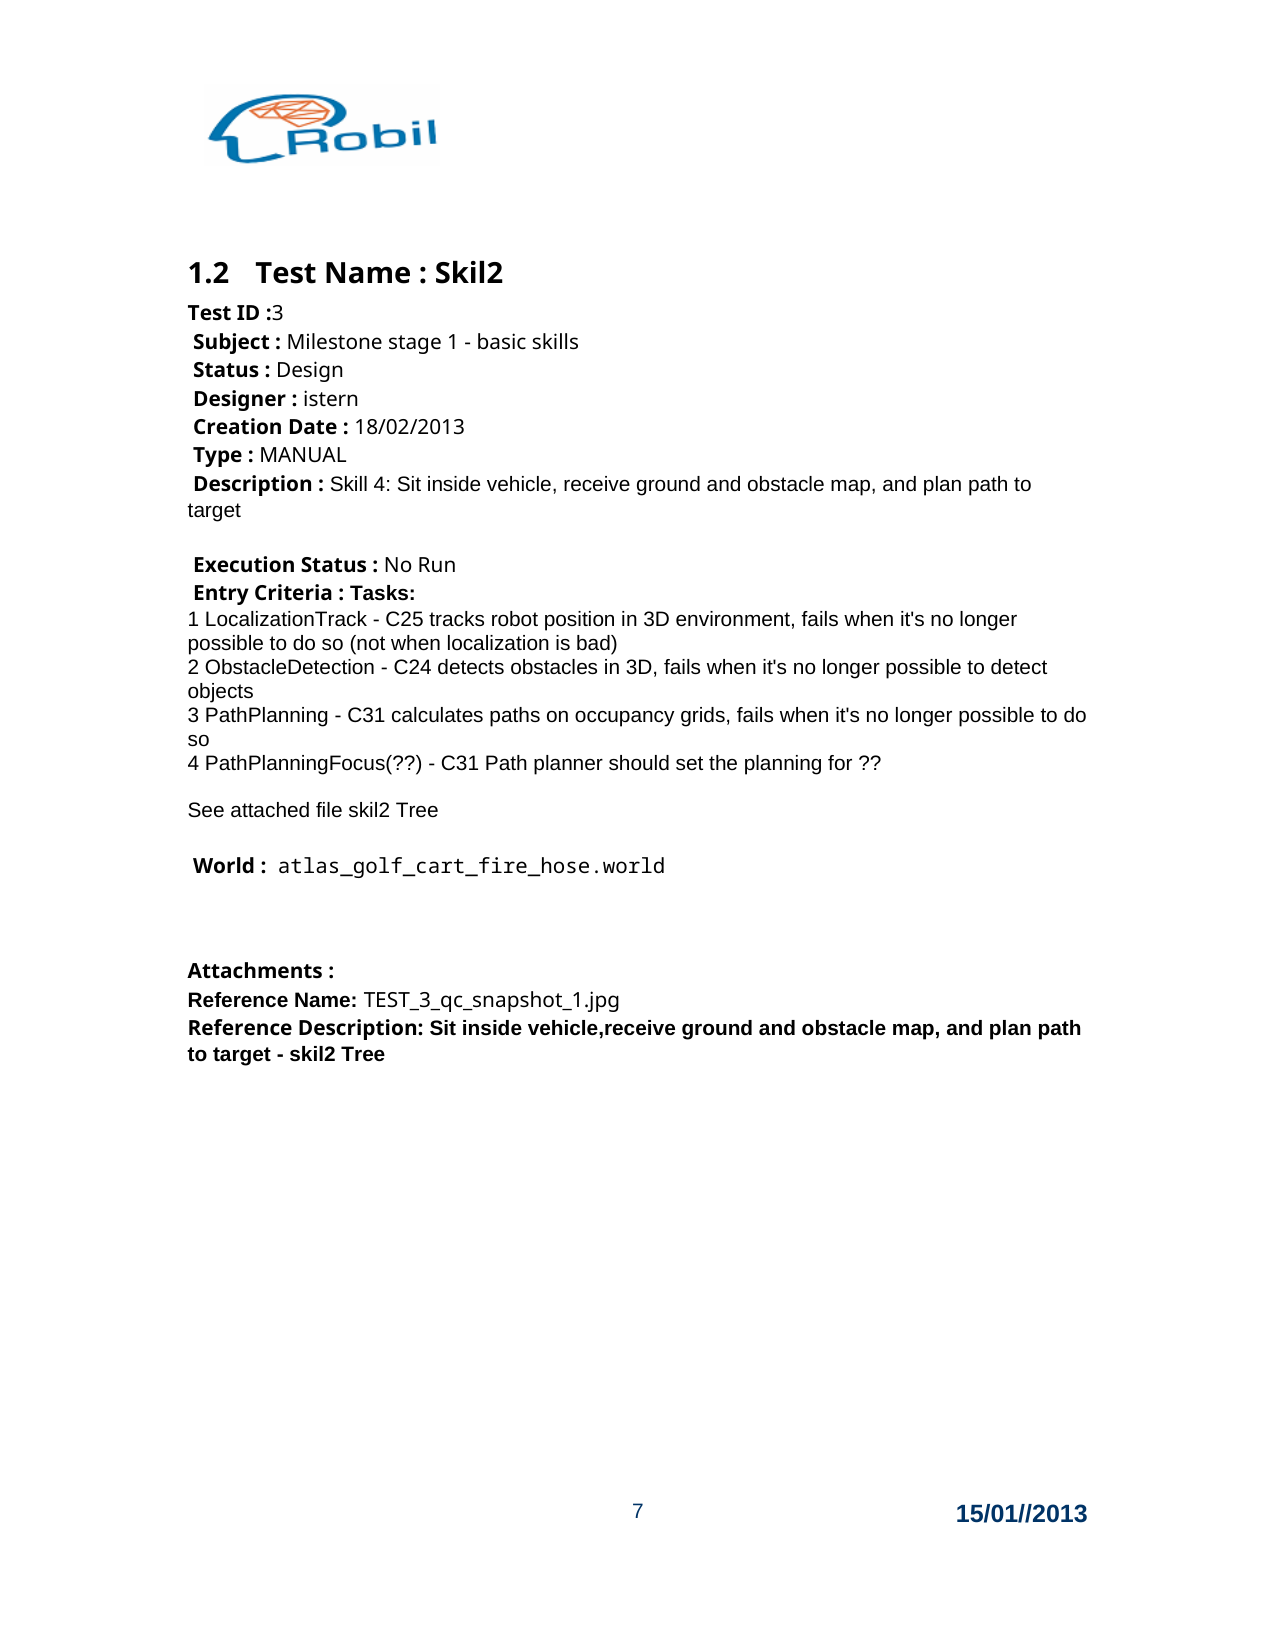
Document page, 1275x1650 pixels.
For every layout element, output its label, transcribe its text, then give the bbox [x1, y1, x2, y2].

subtitle Test Name : Skil2 [187, 252, 1087, 292]
text Creation Date : 18/02/2013 [187, 412, 1087, 441]
text Entry Criteria : Tasks: 1 LocalizationTrack - C25 tracks robot position in 3D environment, fails when it's no longer possible to do so (not when localization is bad) 2 ObstacleDetection - C24 detects obstacles in 3D, fails when it's no longer possible to detect objects 3 PathPlanning - C31 calculates paths on occupancy grids, fails when it's no longer possible to do so 4 PathPlanningFocus(??) - C31 Path planner should set the planning for ?? See attached file skil2 Tree [187, 578, 1087, 822]
text Reference Description: Sit inside vehicle,receive ground and obstacle map, and plan path to target - skil2 Tree [187, 1013, 1087, 1066]
text Test ID :3 [187, 298, 1087, 327]
text Subject : Milestone stage 1 - basic skills [187, 327, 1087, 355]
picture [204, 84, 440, 166]
text Designer : istern [187, 384, 1087, 412]
text Type : MANUAL [187, 441, 1087, 469]
text Attachments : [187, 957, 1087, 985]
text Reference Name: TEST_3_qc_snapshot_1.jpg [187, 985, 1087, 1013]
text Status : Design [187, 355, 1087, 384]
text World : atlas_golf_cart_fire_hose.world [187, 851, 1087, 879]
text Description : Skill 4: Sit inside vehicle, receive ground and obstacle map, and plan path to target [187, 469, 1087, 521]
text Execution Status : No Run [187, 550, 1087, 578]
